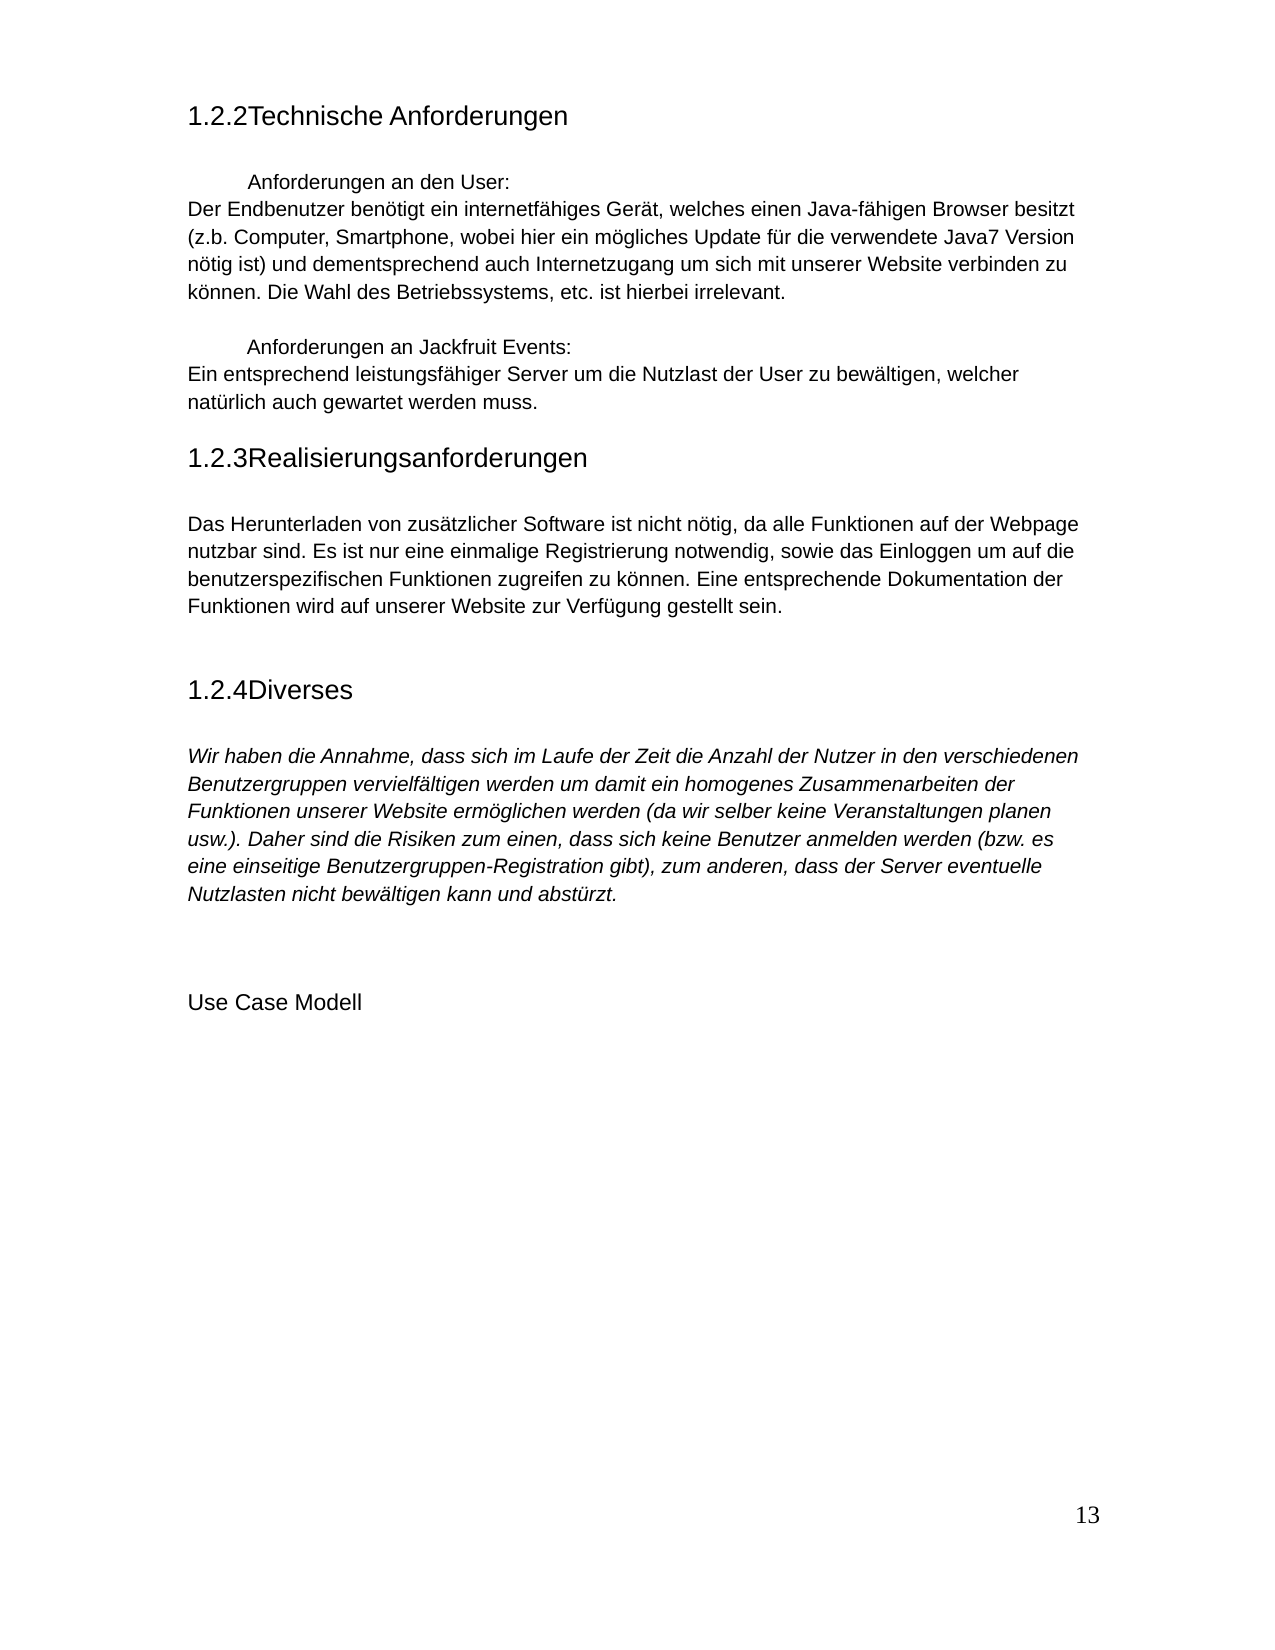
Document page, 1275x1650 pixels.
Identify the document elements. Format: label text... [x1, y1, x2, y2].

text Der Endbenutzer benötigt ein internetfähiges Gerät, welches einen Java-fähigen Browser besitzt (z.b. Computer, Smartphone, wobei hier ein mögliches Update für die verwendete Java7 Version nötig ist) und dementsprechend auch Internetzugang um sich mit unserer Website verbinden zu können. Die Wahl des Betriebssystems, etc. ist hierbei irrelevant. [187, 197, 1087, 304]
list Diverses [187, 674, 1087, 706]
text Das Herunterladen von zusätzlicher Software ist nicht nötig, da alle Funktionen auf der Webpage [187, 512, 1087, 536]
list Realisierungsanforderungen [187, 442, 1087, 473]
text Ein entsprechend leistungsfähiger Server um die Nutzlast der User zu bewältigen, welcher natürlich auch gewartet werden muss. [187, 362, 1087, 414]
text Anforderungen an Jackfruit Events: [187, 335, 1087, 359]
text Wir haben die Annahme, dass sich im Laufe der Zeit die Anzahl der Nutzer in den verschiedenen Benutzergruppen vervielfältigen werden um damit ein homogenes Zusammenarbeiten der Funktionen unserer Website ermöglichen werden (da wir selber keine Veranstaltungen planen usw.). Daher sind die Risiken zum einen, dass sich keine Benutzer anmelden werden (bzw. es eine einseitige Benutzergruppen-Registration gibt), zum anderen, dass der Server eventuelle Nutzlasten nicht bewältigen kann und abstürzt. [187, 744, 1087, 906]
subtitle Anforderungen an den User: [187, 170, 1087, 194]
text Funktionen wird auf unserer Website zur Verfügung gestellt sein. [187, 594, 1087, 618]
text nutzbar sind. Es ist nur eine einmalige Registrierung notwendig, sowie das Einloggen um auf die [187, 539, 1087, 563]
list Technische Anforderungen [187, 100, 1087, 131]
subtitle Use Case Modell [187, 989, 1087, 1015]
text benutzerspezifischen Funktionen zugreifen zu können. Eine entsprechende Dokumentation der [187, 567, 1087, 591]
